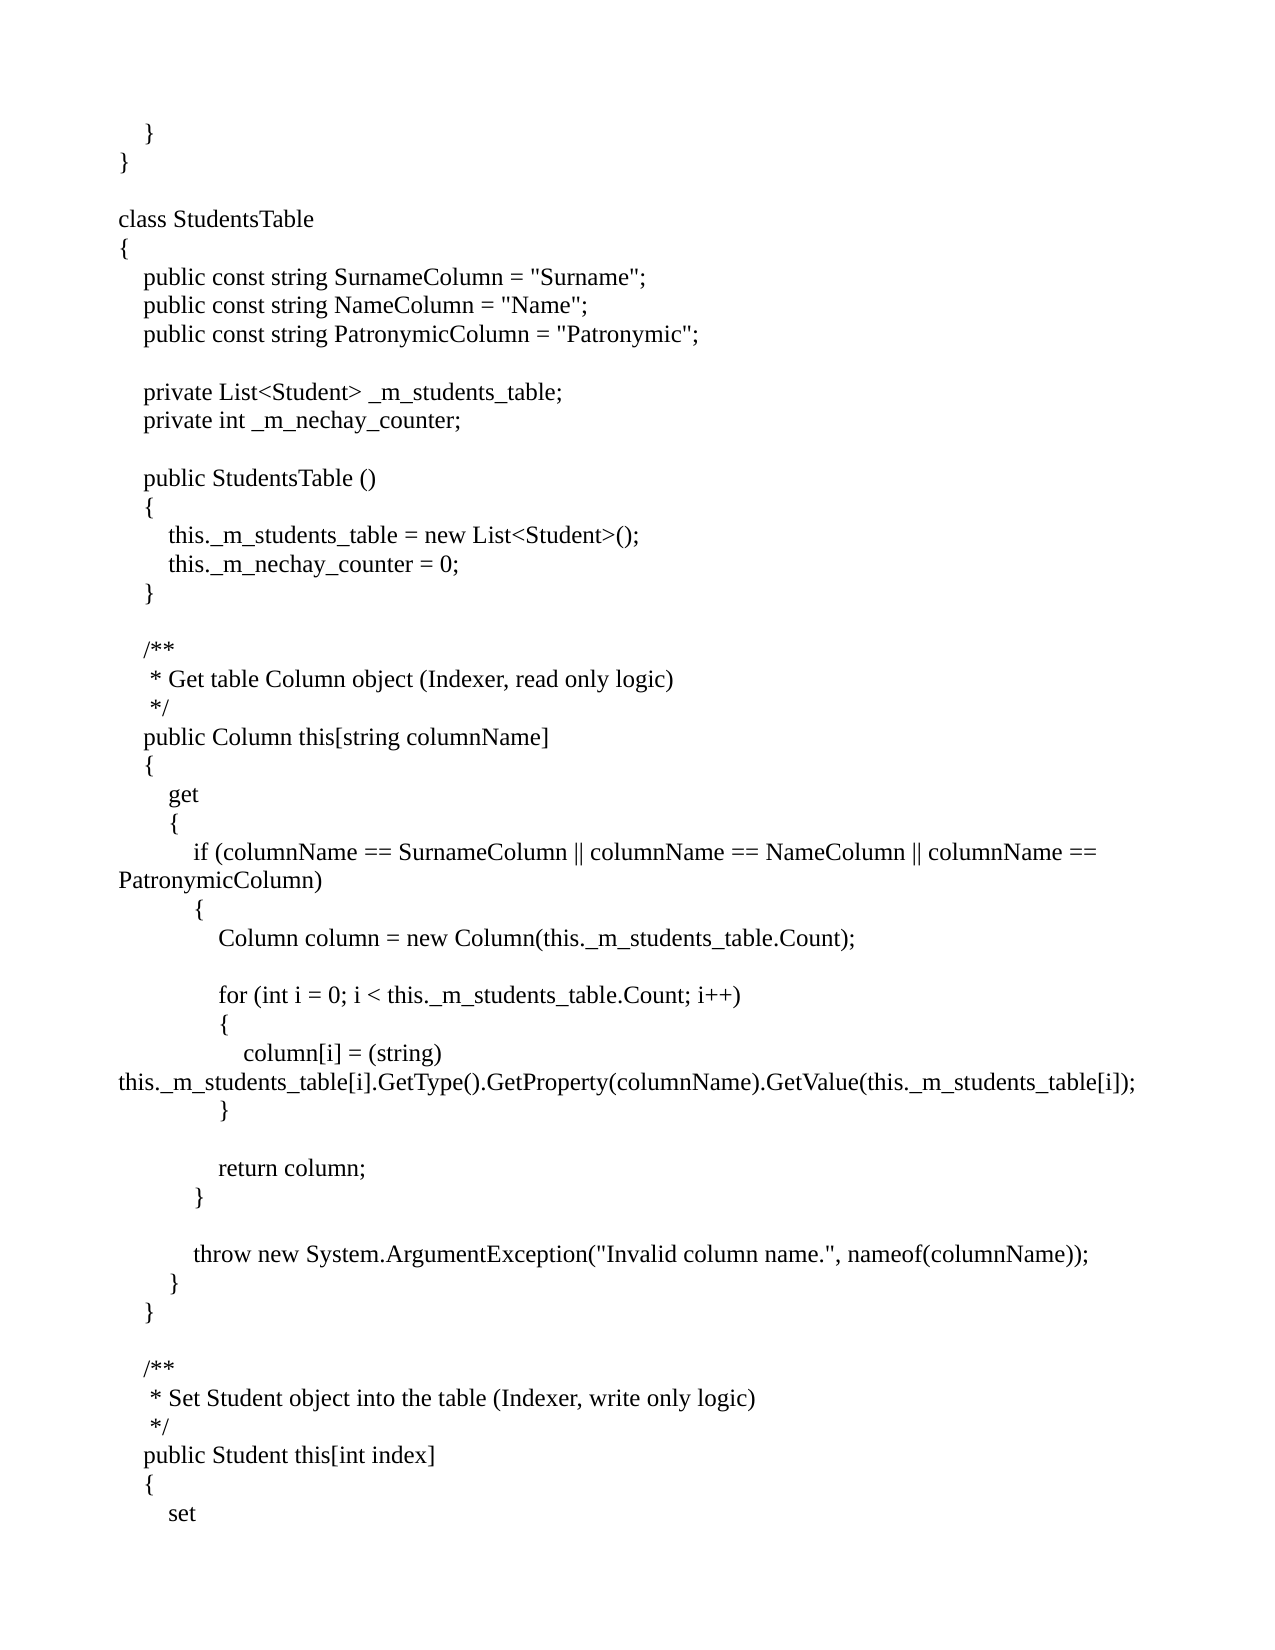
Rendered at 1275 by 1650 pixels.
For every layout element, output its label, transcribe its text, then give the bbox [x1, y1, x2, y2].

text { [118, 492, 1157, 521]
text { [118, 751, 1157, 779]
text public Column this[string columnName] [118, 722, 1157, 751]
text get [118, 779, 1157, 808]
text } [118, 578, 1157, 607]
text set [118, 1498, 1157, 1527]
text public Student this[int index] [118, 1441, 1157, 1469]
text public const string PatronymicColumn = "Patronymic"; [118, 319, 1157, 348]
text public const string NameColumn = "Name"; [118, 291, 1157, 319]
text class StudentsTable [118, 204, 1157, 233]
text column[i] = (string) this._m_students_table[i].GetType().GetProperty(columnName).GetValue(this._m_students_table[i]); [118, 1038, 1157, 1096]
text { [118, 808, 1157, 837]
text */ [118, 1412, 1157, 1441]
text public const string SurnameColumn = "Surname"; [118, 262, 1157, 291]
text Column column = new Column(this._m_students_table.Count); [118, 923, 1157, 952]
text /** [118, 636, 1157, 664]
text */ [118, 693, 1157, 722]
text throw new System.ArgumentException("Invalid column name.", nameof(columnName)); [118, 1239, 1157, 1268]
text } [118, 118, 1157, 147]
text /** [118, 1354, 1157, 1383]
text public StudentsTable () [118, 463, 1157, 492]
text } [118, 1297, 1157, 1326]
text } [118, 147, 1157, 176]
text * Set Student object into the table (Indexer, write only logic) [118, 1383, 1157, 1412]
text this._m_nechay_counter = 0; [118, 549, 1157, 578]
text } [118, 1182, 1157, 1211]
text * Get table Column object (Indexer, read only logic) [118, 664, 1157, 693]
text { [118, 1009, 1157, 1038]
text } [118, 1268, 1157, 1297]
text this._m_students_table = new List<Student>(); [118, 521, 1157, 549]
text private List<Student> _m_students_table; [118, 377, 1157, 406]
text { [118, 233, 1157, 262]
text return column; [118, 1153, 1157, 1182]
text private int _m_nechay_counter; [118, 406, 1157, 434]
text if (columnName == SurnameColumn || columnName == NameColumn || columnName == PatronymicColumn) [118, 837, 1157, 894]
text } [118, 1096, 1157, 1124]
text for (int i = 0; i < this._m_students_table.Count; i++) [118, 981, 1157, 1009]
text { [118, 1469, 1157, 1498]
text { [118, 894, 1157, 923]
